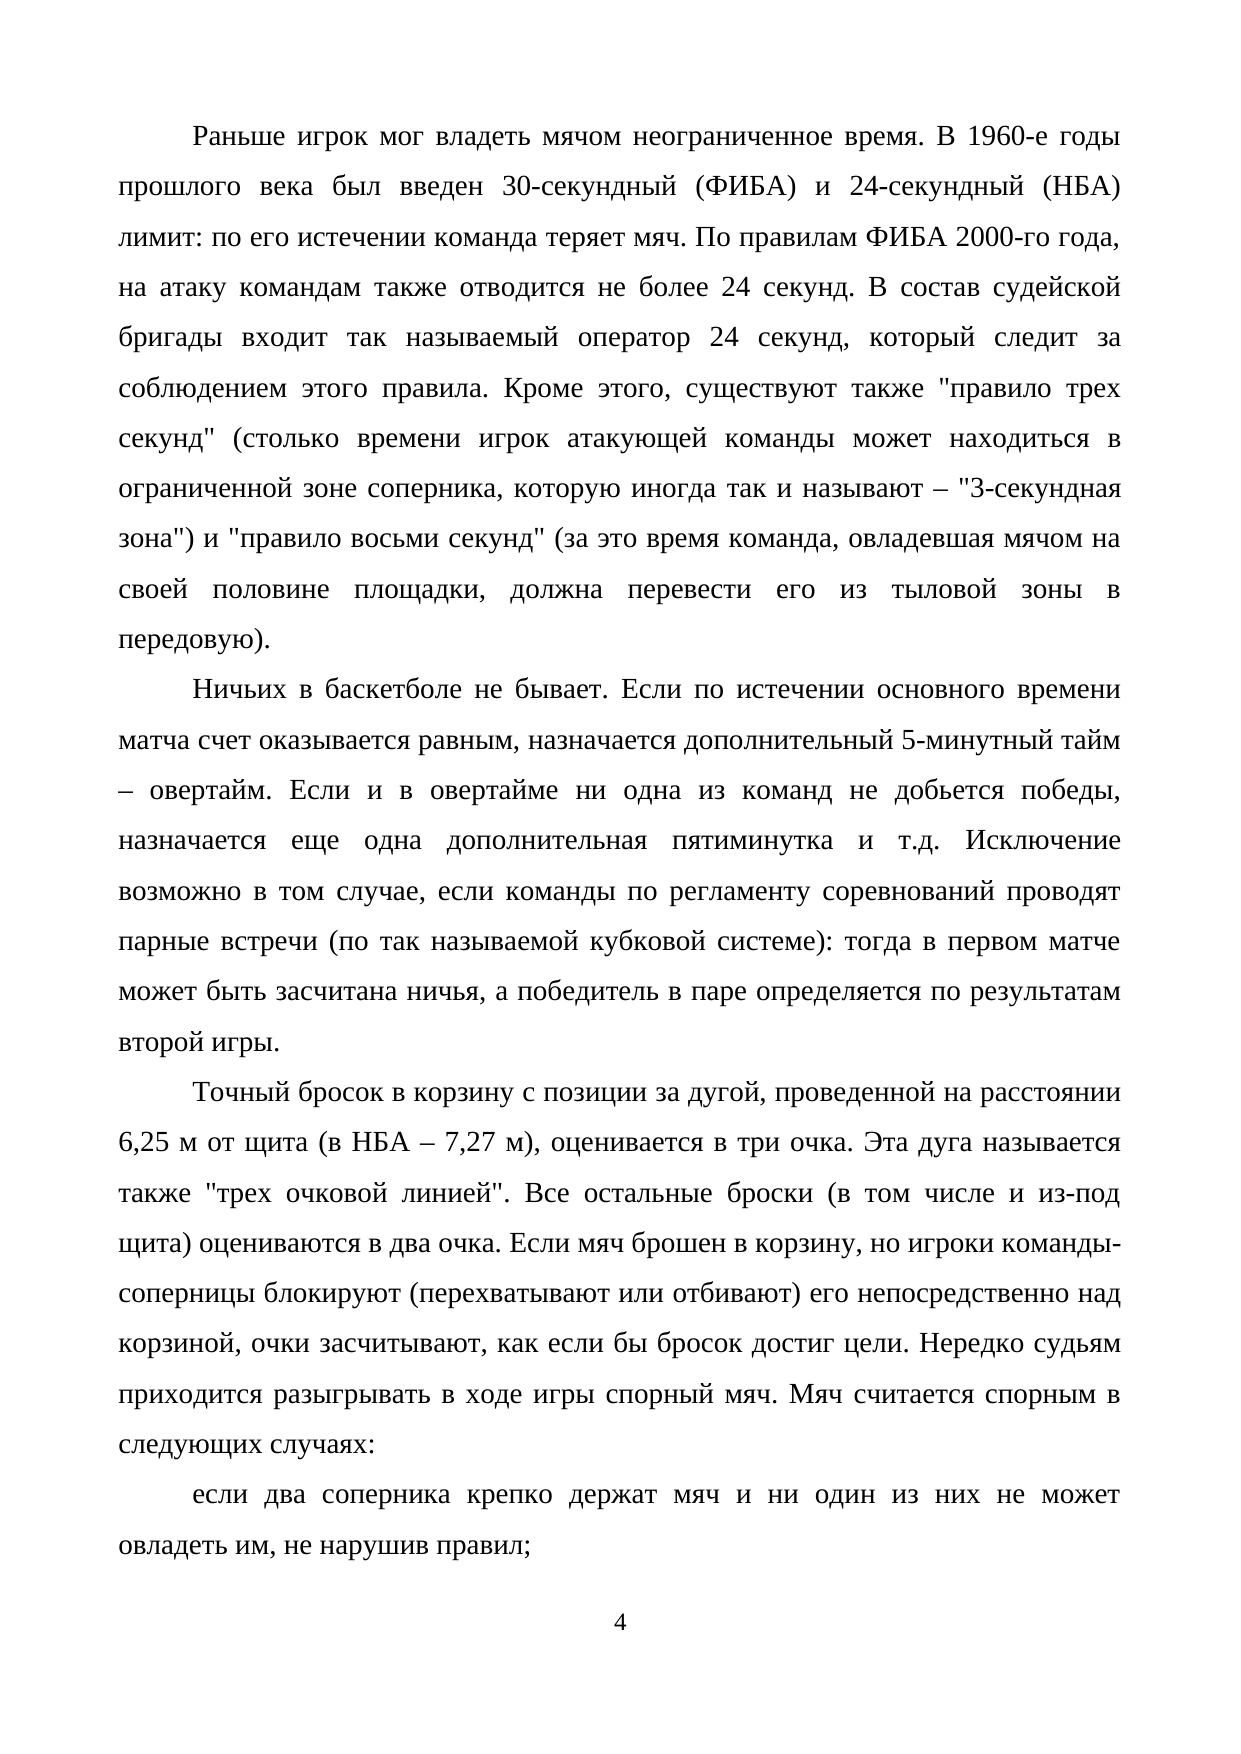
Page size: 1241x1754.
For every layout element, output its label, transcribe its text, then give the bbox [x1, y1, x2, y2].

text Точный бросок в корзину с позиции за дугой, проведенной на расстоянии 6,25 м от щита (в НБА – 7,27 м), оценивается в три очка. Эта дуга называется также "трех очковой линией". Все остальные броски (в том числе и из-под щита) оцениваются в два очка. Если мяч брошен в корзину, но игроки команды-соперницы блокируют (перехватывают или отбивают) его непосредственно над корзиной, очки засчитывают, как если бы бросок достиг цели. Нередко судьям приходится разыгрывать в ходе игры спорный мяч. Мяч считается спорным в следующих случаях: [118, 1074, 1122, 1460]
text Ничьих в баскетболе не бывает. Если по истечении основного времени матча счет оказывается равным, назначается дополнительный 5-минутный тайм – овертайм. Если и в овертайме ни одна из команд не добьется победы, назначается еще одна дополнительная пятиминутка и т.д. Исключение возможно в том случае, если команды по регламенту соревнований проводят парные встречи (по так называемой кубковой системе): тогда в первом матче может быть засчитана ничья, а победитель в паре определяется по результатам второй игры. [118, 672, 1122, 1057]
text если два соперника крепко держат мяч и ни один из них не может овладеть им, не нарушив правил; [118, 1477, 1122, 1560]
text Раньше игрок мог владеть мячом неограниченное время. В 1960-е годы прошлого века был введен 30-секундный (ФИБА) и 24-секундный (НБА) лимит: по его истечении команда теряет мяч. По правилам ФИБА 2000-го года, на атаку командам также отводится не более 24 секунд. В состав судейской бригады входит так называемый оператор 24 секунд, который следит за соблюдением этого правила. Кроме этого, существуют также "правило трех секунд" (столько времени игрок атакующей команды может находиться в ограниченной зоне соперника, которую иногда так и называют – "3-секундная зона") и "правило восьми секунд" (за это время команда, овладевшая мячом на своей половине площадки, должна перевести его из тыловой зоны в передовую). [118, 118, 1122, 655]
